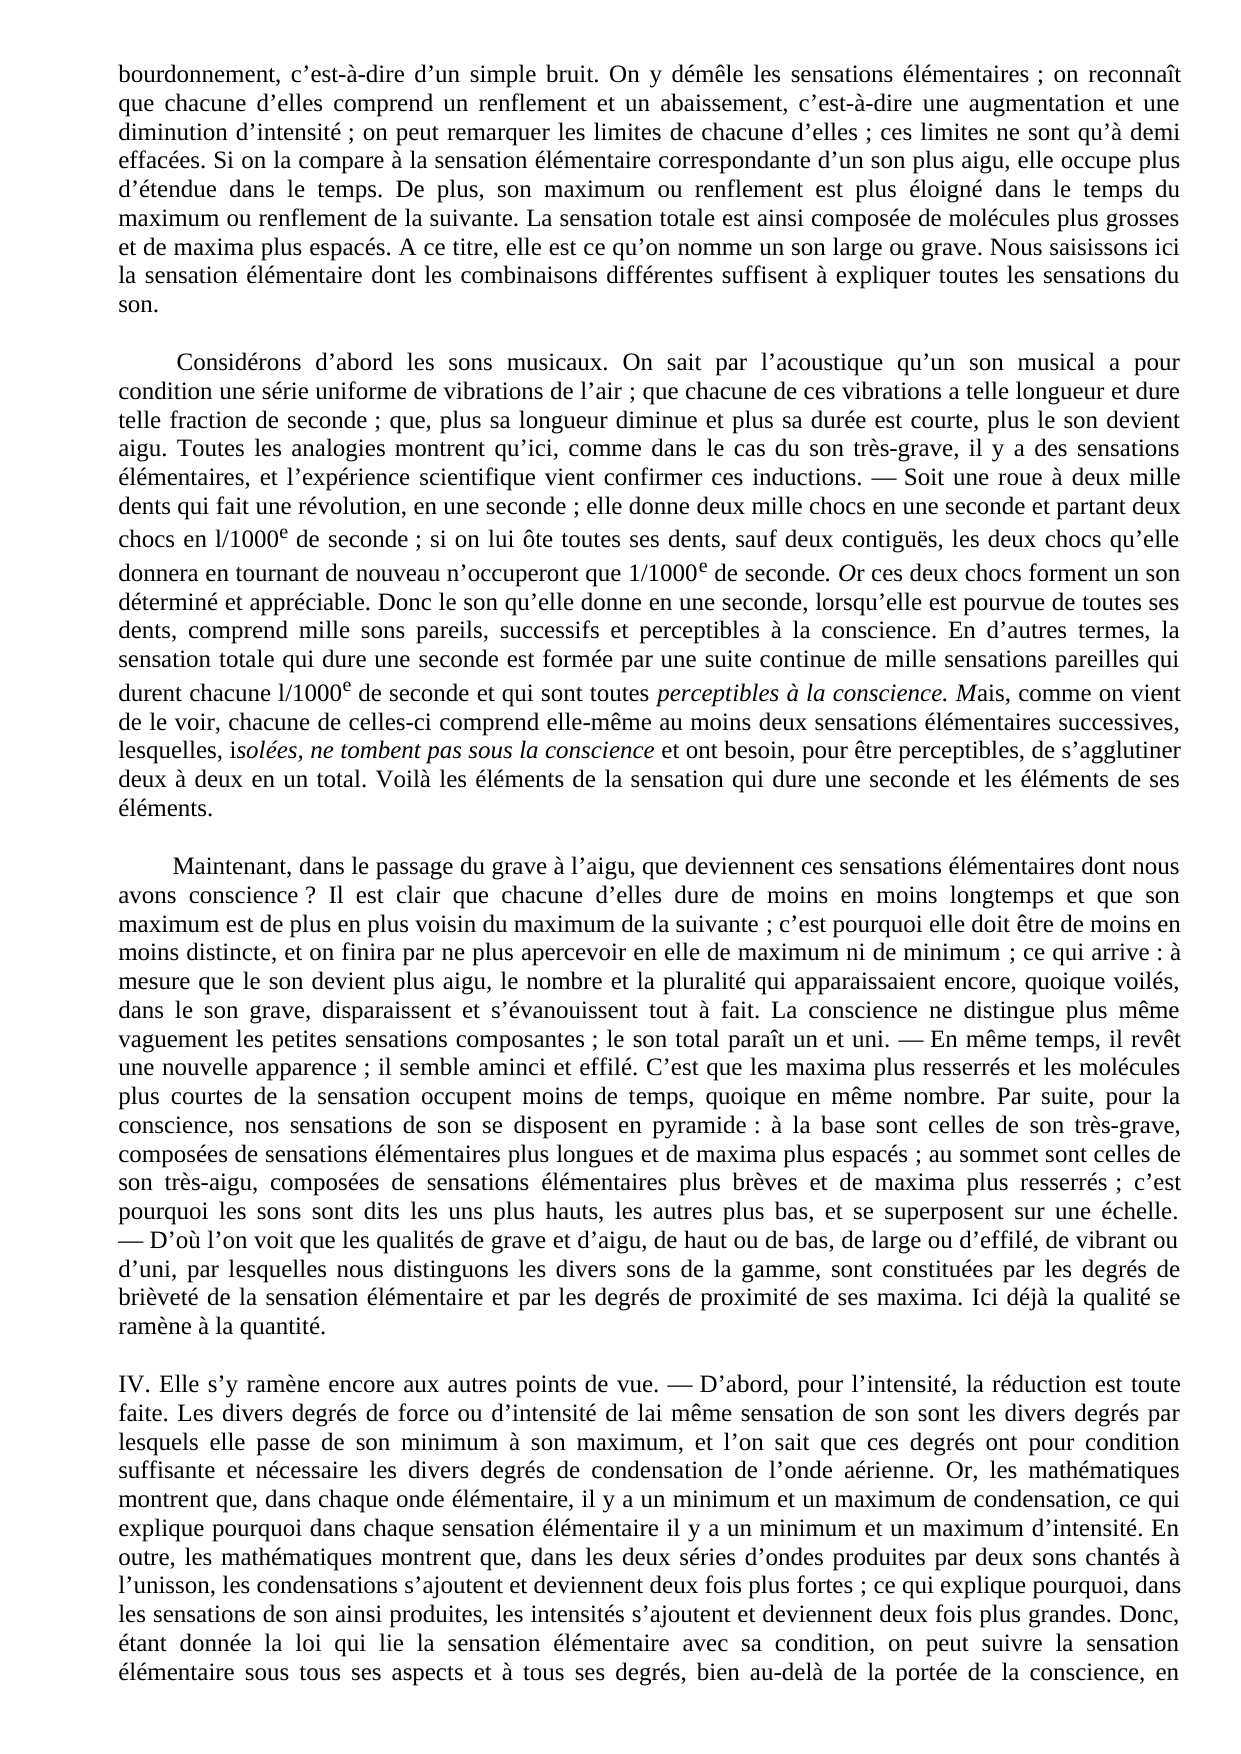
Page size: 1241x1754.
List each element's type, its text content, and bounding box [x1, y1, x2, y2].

text IV. Elle s’y ramène encore aux autres points de vue. — D’abord, pour l’intensité, la réduction est toute faite. Les divers degrés de force ou d’intensité de lai même sensation de son sont les divers degrés par lesquels elle passe de son minimum à son maximum, et l’on sait que ces degrés ont pour condition suffisante et nécessaire les divers degrés de condensation de l’onde aérienne. Or, les mathématiques montrent que, dans chaque onde élémentaire, il y a un minimum et un maximum de condensation, ce qui explique pourquoi dans chaque sensation élémentaire il y a un minimum et un maximum d’intensité. En outre, les mathématiques montrent que, dans les deux séries d’ondes produites par deux sons chantés à l’unisson, les condensations s’ajoutent et deviennent deux fois plus fortes ; ce qui explique pourquoi, dans les sensations de son ainsi produites, les intensités s’ajoutent et deviennent deux fois plus grandes. Donc, étant donnée la loi qui lie la sensation élémentaire avec sa condition, on peut suivre la sensation élémentaire sous tous ses aspects et à tous ses degrés, bien au-delà de la portée de la conscience, en [118, 1369, 1181, 1686]
text bourdonnement, c’est-à-dire d’un simple bruit. On y démêle les sensations élémentaires ; on reconnaît que chacune d’elles comprend un renflement et un abaissement, c’est-à-dire une augmentation et une diminution d’intensité ; on peut remarquer les limites de chacune d’elles ; ces limites ne sont qu’à demi effacées. Si on la compare à la sensation élémentaire correspondante d’un son plus aigu, elle occupe plus d’étendue dans le temps. De plus, son maximum ou renflement est plus éloigné dans le temps du maximum ou renflement de la suivante. La sensation totale est ainsi composée de molécules plus grosses et de maxima plus espacés. A ce titre, elle est ce qu’on nomme un son large ou grave. Nous saisissons ici la sensation élémentaire dont les combinaisons différentes suffisent à expliquer toutes les sensations du son. [118, 59, 1181, 318]
text Maintenant, dans le passage du grave à l’aigu, que deviennent ces sensations élémentaires dont nous avons conscience ? Il est clair que chacune d’elles dure de moins en moins longtemps et que son maximum est de plus en plus voisin du maximum de la suivante ; c’est pourquoi elle doit être de moins en moins distincte, et on finira par ne plus apercevoir en elle de maximum ni de minimum ; ce qui arrive : à mesure que le son devient plus aigu, le nombre et la pluralité qui apparaissaient encore, quoique voilés, dans le son grave, disparaissent et s’évanouissent tout à fait. La conscience ne distingue plus même vaguement les petites sensations composantes ; le son total paraît un et uni. — En même temps, il revêt une nouvelle apparence ; il semble aminci et effilé. C’est que les maxima plus resserrés et les molécules plus courtes de la sensation occupent moins de temps, quoique en même nombre. Par suite, pour la conscience, nos sensations de son se disposent en pyramide : à la base sont celles de son très-grave, composées de sensations élémentaires plus longues et de maxima plus espacés ; au sommet sont celles de son très-aigu, composées de sensations élémentaires plus brèves et de maxima plus resserrés ; c’est pourquoi les sons sont dits les uns plus hauts, les autres plus bas, et se superposent sur une échelle. — D’où l’on voit que les qualités de grave et d’aigu, de haut ou de bas, de large ou d’effilé, de vibrant ou d’uni, par lesquelles nous distinguons les divers sons de la gamme, sont constituées par les degrés de brièveté de la sensation élémentaire et par les degrés de proximité de ses maxima. Ici déjà la qualité se ramène à la quantité. [118, 851, 1181, 1340]
text Considérons d’abord les sons musicaux. On sait par l’acoustique qu’un son musical a pour condition une série uniforme de vibrations de l’air ; que chacune de ces vibrations a telle longueur et dure telle fraction de seconde ; que, plus sa longueur diminue et plus sa durée est courte, plus le son devient aigu. Toutes les analogies montrent qu’ici, comme dans le cas du son très-grave, il y a des sensations élémentaires, et l’expérience scientifique vient confirmer ces inductions. — Soit une roue à deux mille dents qui fait une révolution, en une seconde ; elle donne deux mille chocs en une seconde et partant deux chocs en l/1000e de seconde ; si on lui ôte toutes ses dents, sauf deux contiguës, les deux chocs qu’elle donnera en tournant de nouveau n’occuperont que 1/1000e de seconde. Or ces deux chocs forment un son déterminé et appréciable. Donc le son qu’elle donne en une seconde, lorsqu’elle est pourvue de toutes ses dents, comprend mille sons pareils, successifs et perceptibles à la conscience. En d’autres termes, la sensation totale qui dure une seconde est formée par une suite continue de mille sensations pareilles qui durent chacune l/1000e de seconde et qui sont toutes perceptibles à la conscience. Mais, comme on vient de le voir, chacune de celles-ci comprend elle-même au moins deux sensations élémentaires successives, lesquelles, isolées, ne tombent pas sous la conscience et ont besoin, pour être perceptibles, de s’agglutiner deux à deux en un total. Voilà les éléments de la sensation qui dure une seconde et les éléments de ses éléments. [118, 347, 1181, 822]
